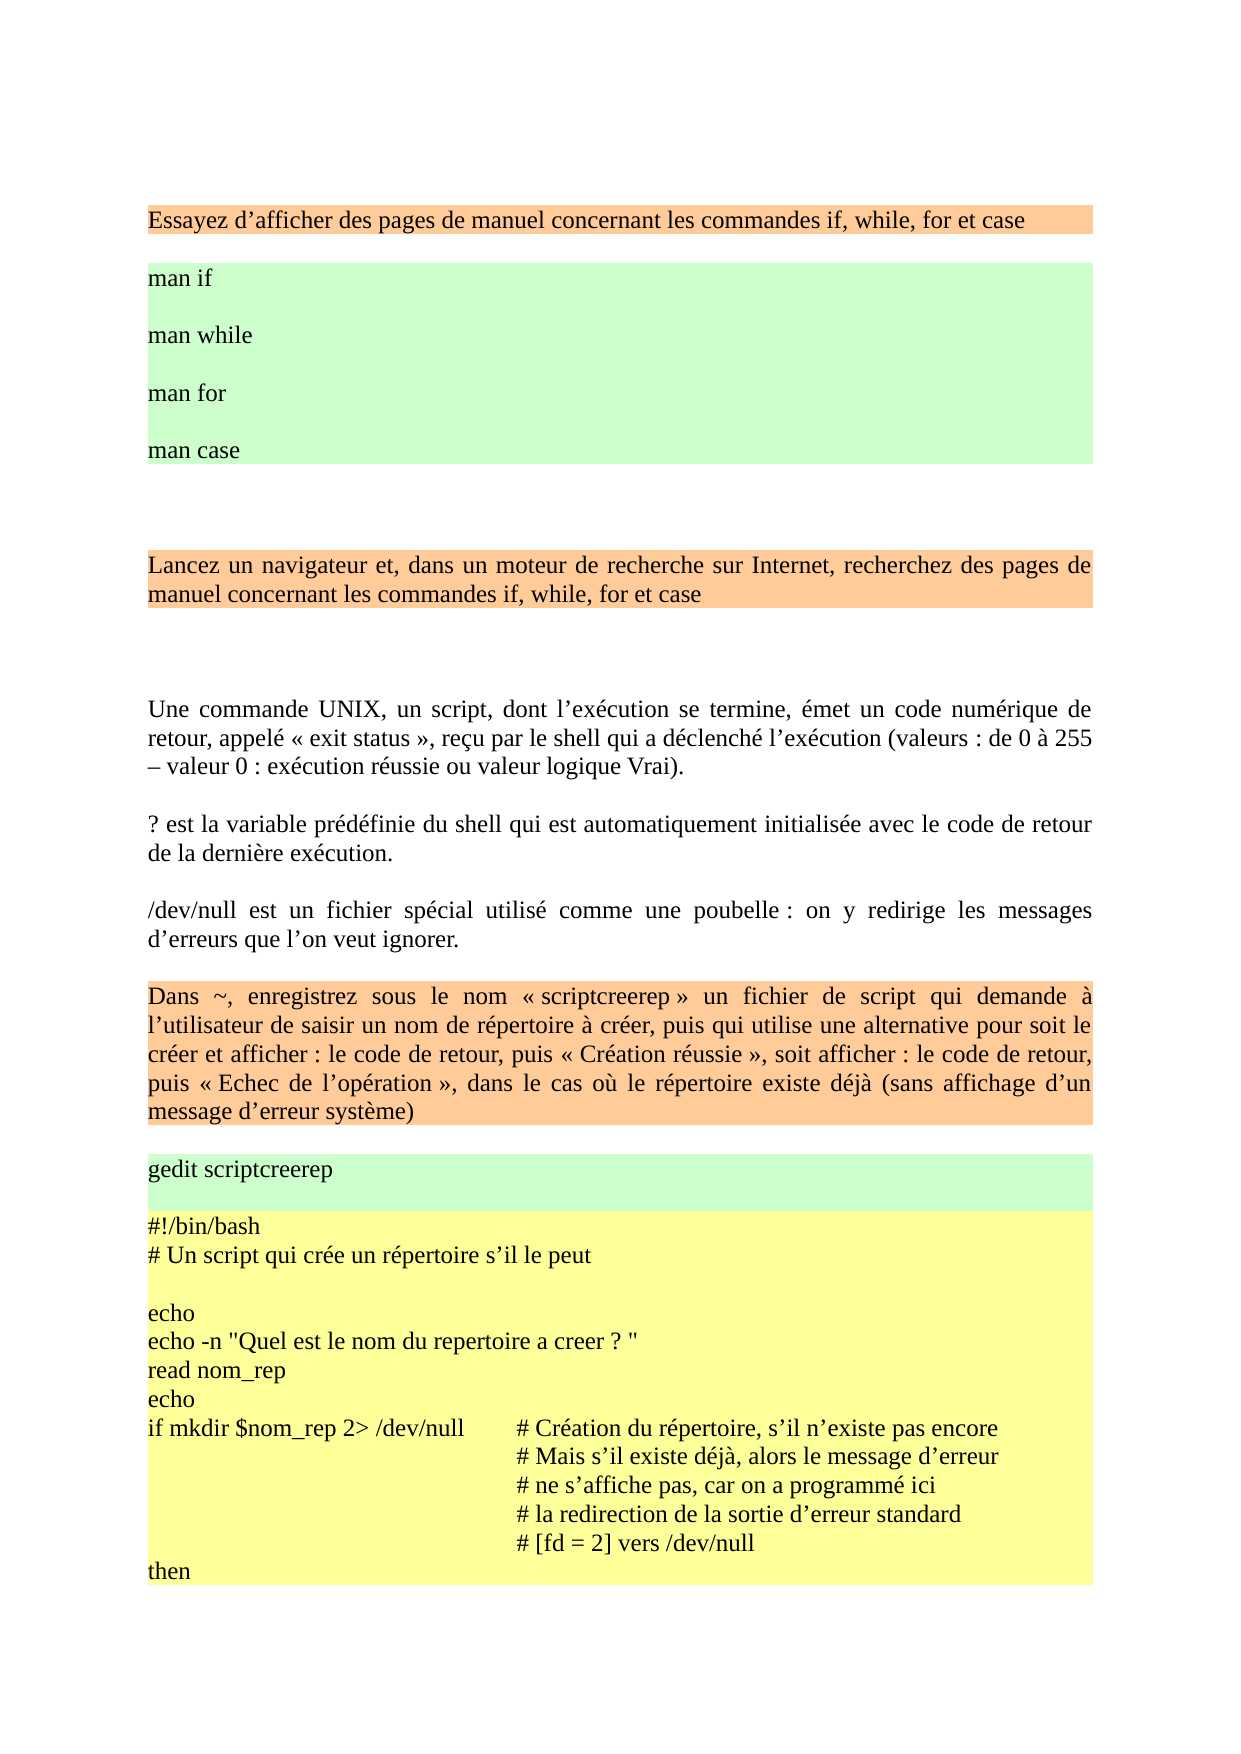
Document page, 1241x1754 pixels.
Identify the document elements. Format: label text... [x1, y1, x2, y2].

text # ne s’affiche pas, car on a programmé ici [148, 1470, 1093, 1499]
text Lancez un navigateur et, dans un moteur de recherche sur Internet, recherchez des pages de manuel concernant les commandes if, while, for et case [148, 550, 1093, 608]
text man if [148, 263, 1093, 291]
text man for [148, 378, 1093, 406]
text echo [148, 1384, 1093, 1413]
text # Mais s’il existe déjà, alors le message d’erreur [148, 1441, 1093, 1470]
text # Un script qui crée un répertoire s’il le peut [148, 1240, 1093, 1269]
text Dans ~, enregistrez sous le nom « scriptcreerep » un fichier de script qui demande à l’utilisateur de saisir un nom de répertoire à créer, puis qui utilise une alternative pour soit le créer et afficher : le code de retour, puis « Création réussie », soit afficher : le code de retour, puis « Echec de l’opération », dans le cas où le répertoire existe déjà (sans affichage d’un message d’erreur système) [148, 981, 1093, 1125]
text /dev/null est un fichier spécial utilisé comme une poubelle : on y redirige les messages d’erreurs que l’on veut ignorer. [148, 895, 1093, 953]
text gedit scriptcreerep [148, 1154, 1093, 1183]
text man case [148, 435, 1093, 464]
text man while [148, 320, 1093, 349]
text # la redirection de la sortie d’erreur standard [148, 1499, 1093, 1528]
text read nom_rep [148, 1355, 1093, 1384]
text #!/bin/bash [148, 1211, 1093, 1240]
text Une commande UNIX, un script, dont l’exécution se termine, émet un code numérique de retour, appelé « exit status », reçu par le shell qui a déclenché l’exécution (valeurs : de 0 à 255 – valeur 0 : exécution réussie ou valeur logique Vrai). [148, 694, 1093, 780]
text then [148, 1556, 1093, 1585]
text if mkdir $nom_rep 2> /dev/null # Création du répertoire, s’il n’existe pas encore [148, 1413, 1093, 1441]
text echo [148, 1298, 1093, 1326]
text Essayez d’afficher des pages de manuel concernant les commandes if, while, for et case [148, 205, 1093, 234]
text echo -n "Quel est le nom du repertoire a creer ? " [148, 1326, 1093, 1355]
text ? est la variable prédéfinie du shell qui est automatiquement initialisée avec le code de retour de la dernière exécution. [148, 809, 1093, 866]
text # [fd = 2] vers /dev/null [148, 1528, 1093, 1556]
